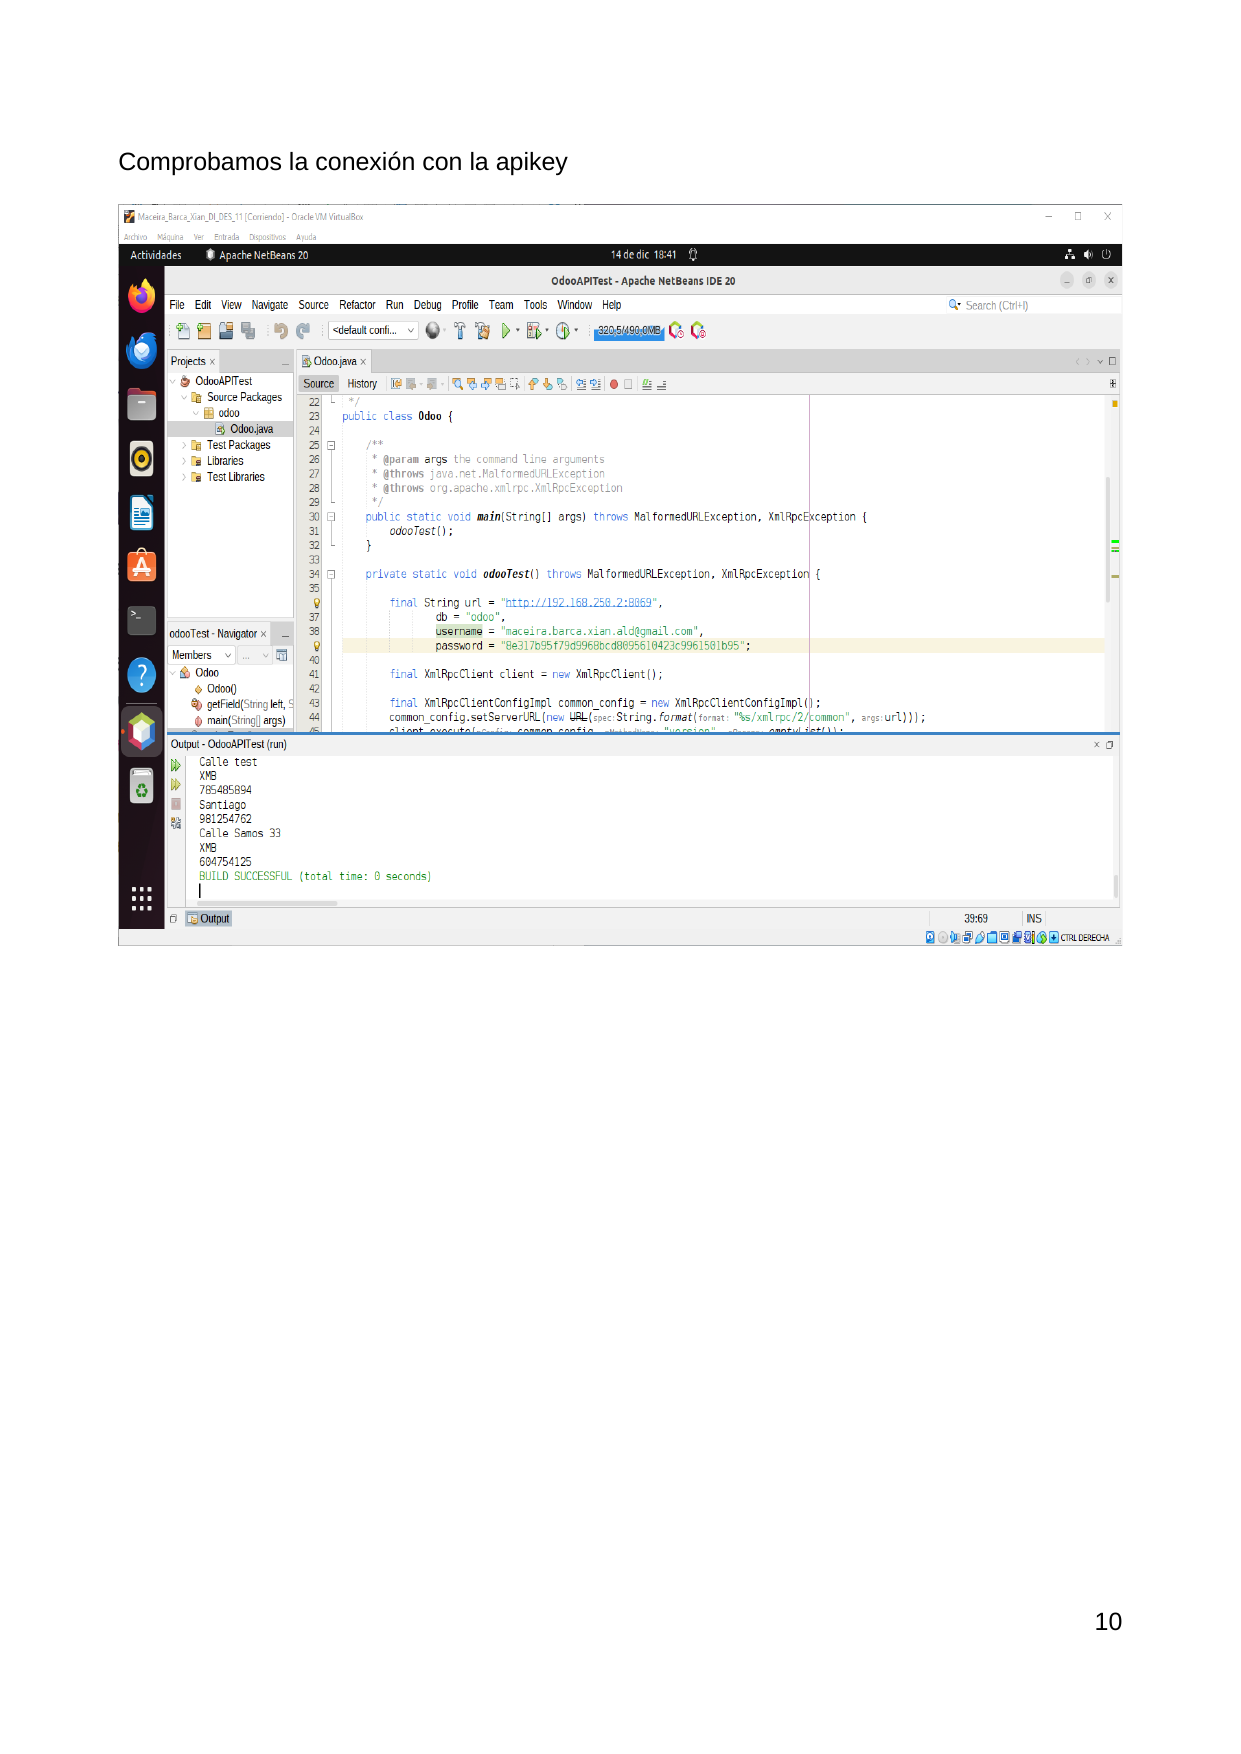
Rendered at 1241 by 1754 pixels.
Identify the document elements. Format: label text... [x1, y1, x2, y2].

text Comprobamos la conexión con la apikey [118, 147, 1122, 176]
picture [118, 204, 1123, 946]
